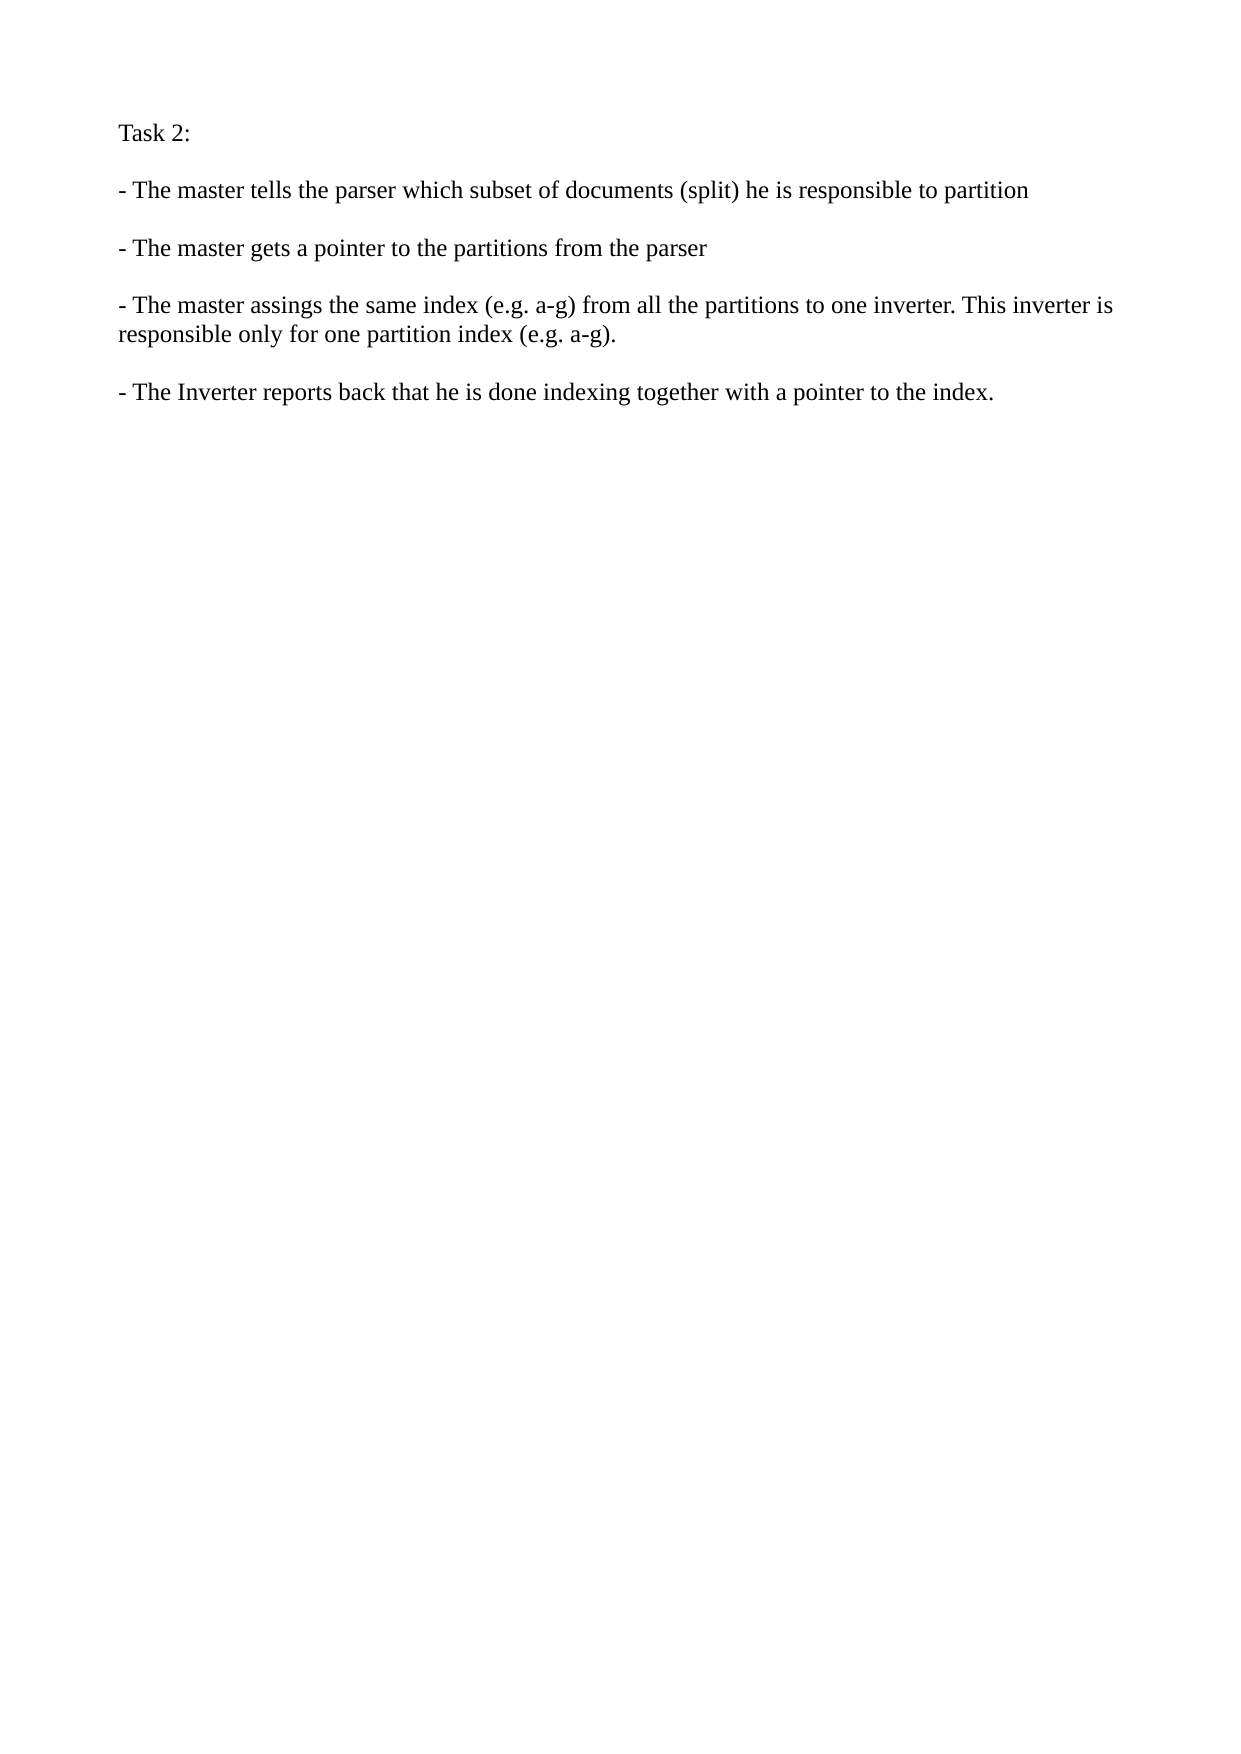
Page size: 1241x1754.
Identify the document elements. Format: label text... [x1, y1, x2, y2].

text - The Inverter reports back that he is done indexing together with a pointer to the index. [118, 377, 1122, 406]
text - The master assings the same index (e.g. a-g) from all the partitions to one inverter. This inverter is responsible only for one partition index (e.g. a-g). [118, 291, 1122, 348]
text - The master tells the parser which subset of documents (split) he is responsible to partition [118, 176, 1122, 204]
text - The master gets a pointer to the partitions from the parser [118, 233, 1122, 262]
text Task 2: [118, 118, 1122, 147]
